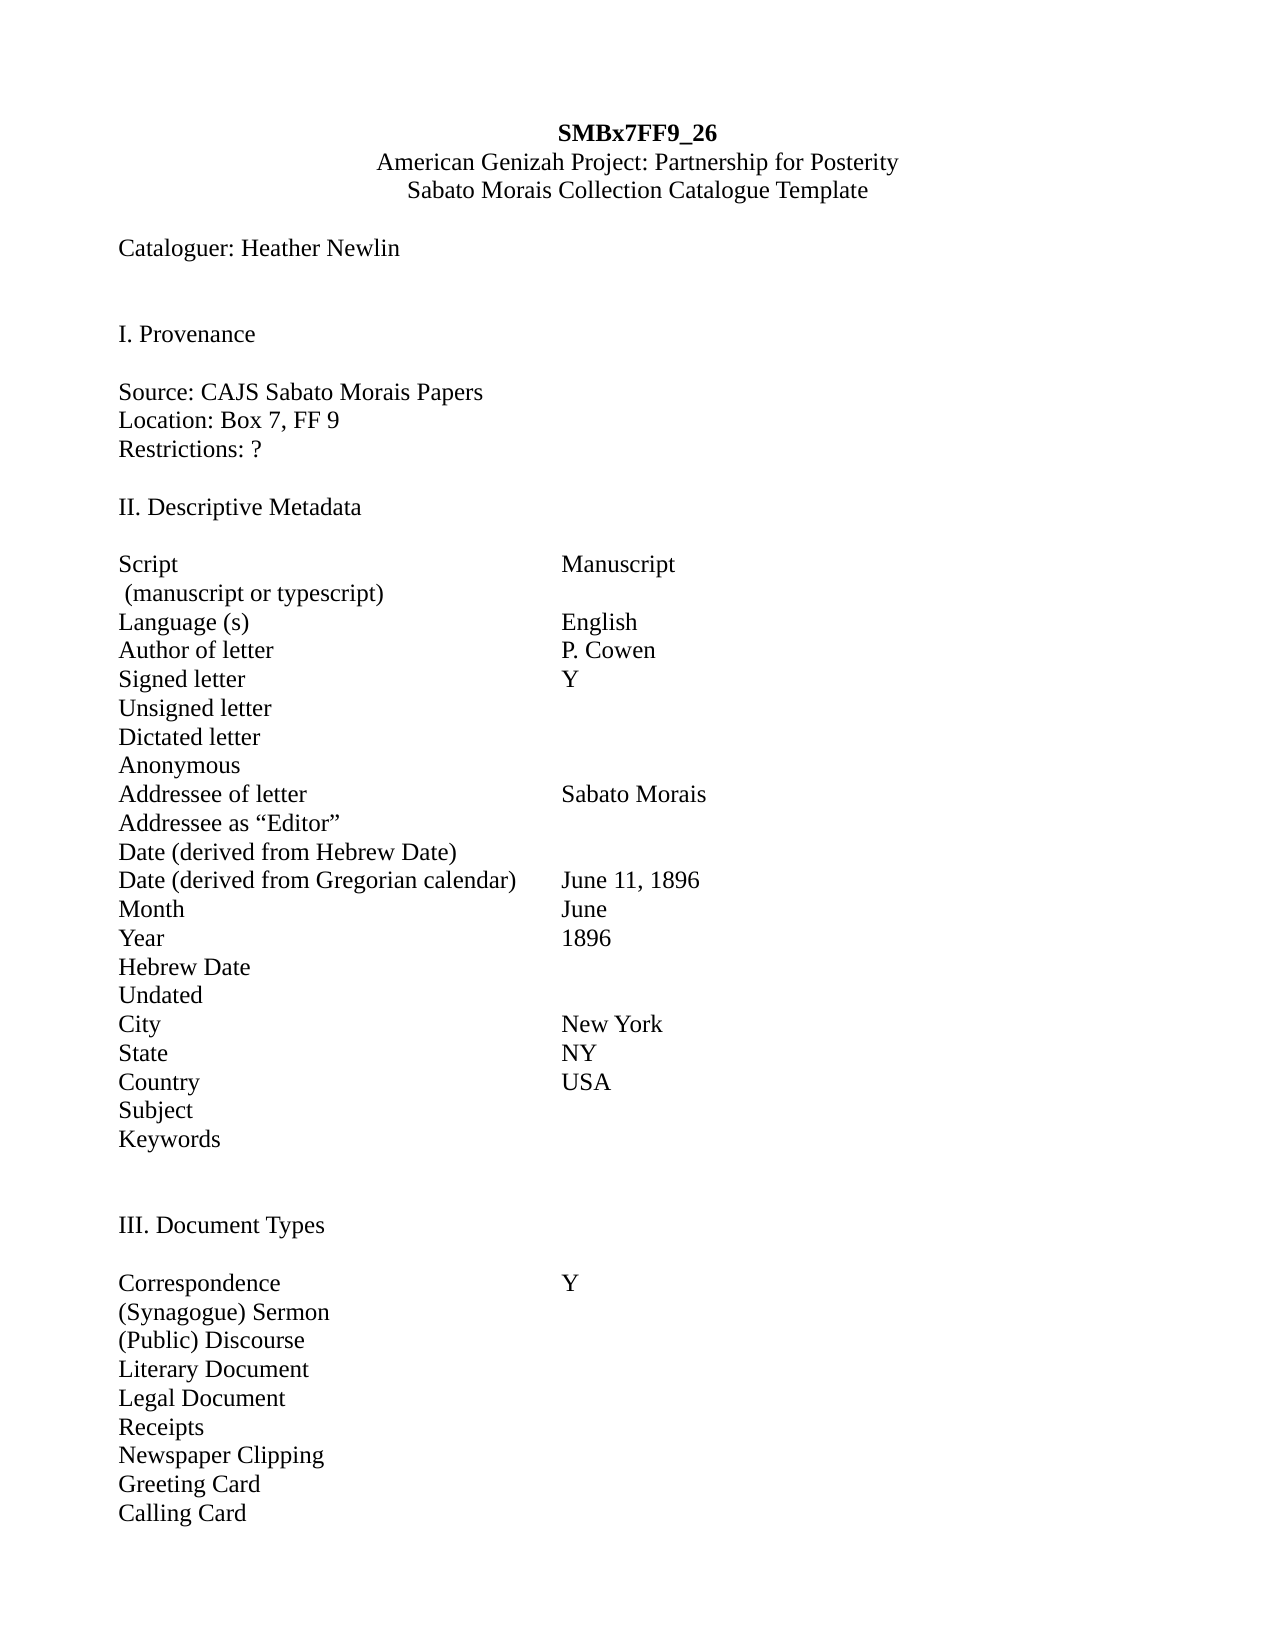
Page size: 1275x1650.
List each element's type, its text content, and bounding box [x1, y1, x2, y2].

text Dictated letter [118, 722, 1157, 751]
text Cataloguer: Heather Newlin [118, 233, 1157, 262]
text Restrictions: ? [118, 434, 1157, 463]
text American Genizah Project: Partnership for Posterity [118, 147, 1157, 176]
text Country USA [118, 1067, 1157, 1096]
text Undated [118, 981, 1157, 1009]
text Literary Document [118, 1354, 1157, 1383]
text Receipts [118, 1412, 1157, 1441]
text Author of letter P. Cowen [118, 636, 1157, 664]
text I. Provenance [118, 319, 1157, 348]
text SMBx7FF9_26 [118, 118, 1157, 147]
text Greeting Card [118, 1469, 1157, 1498]
text Legal Document [118, 1383, 1157, 1412]
text Location: Box 7, FF 9 [118, 406, 1157, 434]
text Signed letter Y [118, 664, 1157, 693]
text Anonymous [118, 751, 1157, 779]
text Hebrew Date [118, 952, 1157, 981]
text Date (derived from Hebrew Date) [118, 837, 1157, 866]
text Newspaper Clipping [118, 1441, 1157, 1469]
text Language (s) English [118, 607, 1157, 636]
text Subject [118, 1096, 1157, 1124]
text (Public) Discourse [118, 1326, 1157, 1354]
text Addressee of letter Sabato Morais [118, 779, 1157, 808]
text State NY [118, 1038, 1157, 1067]
text City New York [118, 1009, 1157, 1038]
text Calling Card [118, 1498, 1157, 1527]
text Unsigned letter [118, 693, 1157, 722]
text Correspondence Y [118, 1268, 1157, 1297]
text Script Manuscript [118, 549, 1157, 578]
text III. Document Types [118, 1211, 1157, 1239]
text II. Descriptive Metadata [118, 492, 1157, 521]
text Year 1896 [118, 923, 1157, 952]
text (manuscript or typescript) [118, 578, 1157, 607]
text (Synagogue) Sermon [118, 1297, 1157, 1326]
text Sabato Morais Collection Catalogue Template [118, 176, 1157, 204]
text Addressee as “Editor” [118, 808, 1157, 837]
text Date (derived from Gregorian calendar) June 11, 1896 [118, 866, 1157, 894]
text Month June [118, 894, 1157, 923]
text Source: CAJS Sabato Morais Papers [118, 377, 1157, 406]
text Keywords [118, 1124, 1157, 1153]
